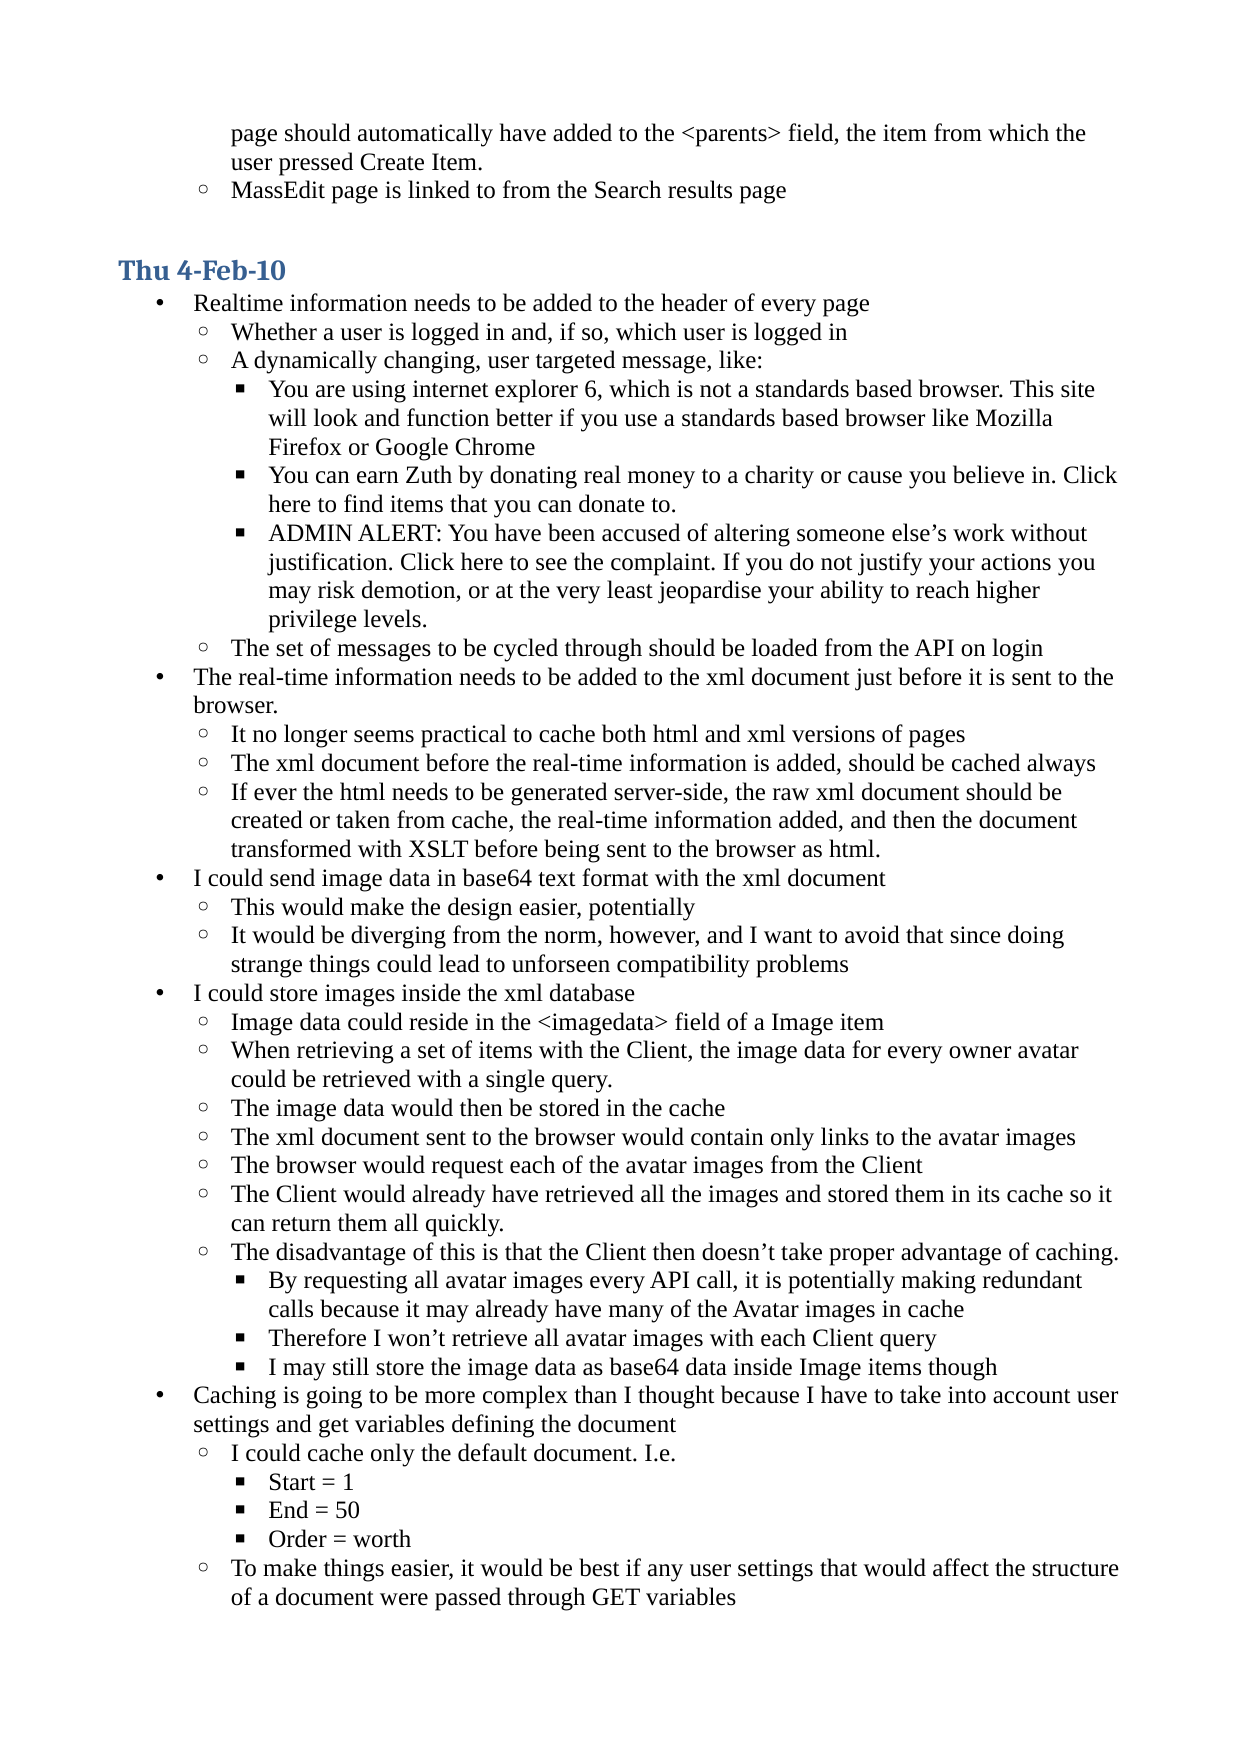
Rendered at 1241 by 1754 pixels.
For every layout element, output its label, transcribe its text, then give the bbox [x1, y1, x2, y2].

list This would make the design easier, potentially [193, 892, 1122, 920]
list The browser would request each of the avatar images from the Client [193, 1150, 1122, 1179]
list End = 50 [231, 1495, 1122, 1524]
list The image data would then be stored in the cache [193, 1093, 1122, 1122]
list Caching is going to be more complex than I thought because I have to take into account user settings and get variables defining the document [156, 1380, 1122, 1438]
list I could send image data in base64 text format with the xml document [156, 863, 1122, 892]
list MassEdit page is linked to from the Search results page [193, 176, 1122, 204]
list The real-time information needs to be added to the xml document just before it is sent to the browser. [156, 662, 1122, 719]
list A dynamically changing, user targeted message, like: [193, 345, 1122, 374]
list Start = 1 [231, 1467, 1122, 1495]
list Therefore I won’t retrieve all avatar images with each Client query [231, 1323, 1122, 1352]
list I may still store the image data as base64 data inside Image items though [231, 1352, 1122, 1380]
list page should automatically have added to the <parents> field, the item from which the user pressed Create Item. [193, 118, 1122, 176]
list The set of messages to be cycled through should be loaded from the API on login [193, 633, 1122, 662]
list When retrieving a set of items with the Client, the image data for every owner avatar could be retrieved with a single query. [193, 1035, 1122, 1093]
list ADMIN ALERT: You have been accused of altering someone else’s work without justification. Click here to see the complaint. If you do not justify your actions you may risk demotion, or at the very least jeopardise your ability to reach higher privilege levels. [231, 518, 1122, 633]
list The Client would already have retrieved all the images and stored them in its cache so it can return them all quickly. [193, 1179, 1122, 1237]
list It no longer seems practical to cache both html and xml versions of pages [193, 719, 1122, 748]
list Order = worth [231, 1524, 1122, 1553]
list I could cache only the default document. I.e. [193, 1438, 1122, 1467]
list Whether a user is logged in and, if so, which user is logged in [193, 317, 1122, 345]
list By requesting all avatar images every API call, it is potentially making redundant calls because it may already have many of the Avatar images in cache [231, 1265, 1122, 1323]
list To make things easier, it would be best if any user settings that would affect the structure of a document were passed through GET variables [193, 1553, 1122, 1610]
list If ever the html needs to be generated server-side, the raw xml document should be created or taken from cache, the real-time information added, and then the document transformed with XSLT before being sent to the browser as html. [193, 777, 1122, 863]
list You are using internet explorer 6, which is not a standards based browser. This site will look and function better if you use a standards based browser like Mozilla Firefox or Google Chrome [231, 374, 1122, 460]
subtitle Thu 4-Feb-10 [118, 254, 1122, 288]
list The disadvantage of this is that the Client then doesn’t take proper advantage of caching. [193, 1237, 1122, 1265]
list You can earn Zuth by donating real money to a charity or cause you believe in. Click here to find items that you can donate to. [231, 460, 1122, 518]
list It would be diverging from the norm, however, and I want to avoid that since doing strange things could lead to unforseen compatibility problems [193, 920, 1122, 978]
list The xml document before the real-time information is added, should be cached always [193, 748, 1122, 777]
list The xml document sent to the browser would contain only links to the avatar images [193, 1122, 1122, 1150]
list Realtime information needs to be added to the header of every page [156, 288, 1122, 317]
list I could store images inside the xml database [156, 978, 1122, 1007]
list Image data could reside in the <imagedata> field of a Image item [193, 1007, 1122, 1035]
